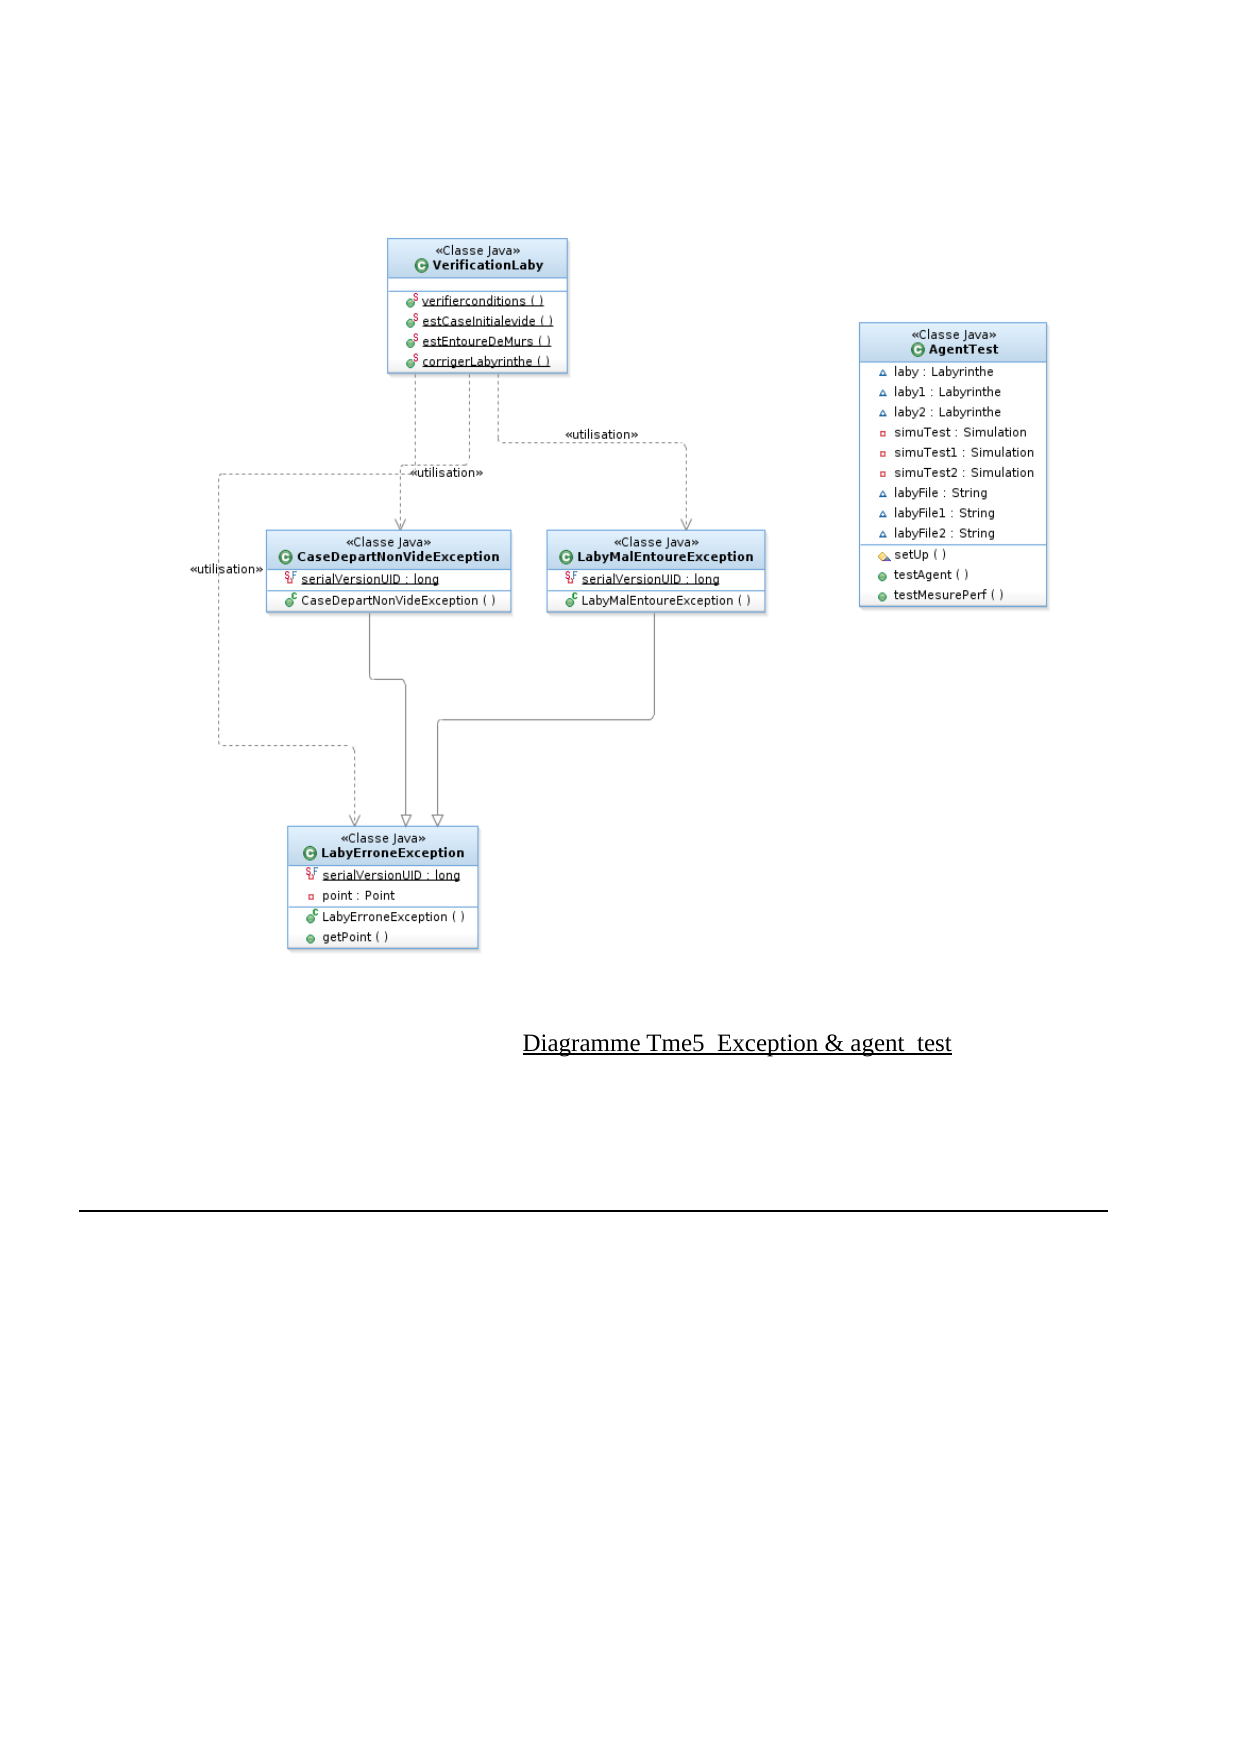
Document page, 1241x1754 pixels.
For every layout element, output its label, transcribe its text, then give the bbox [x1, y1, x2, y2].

text Diagramme Tme5_Exception & agent_test [79, 1028, 1108, 1057]
picture [165, 228, 1062, 966]
